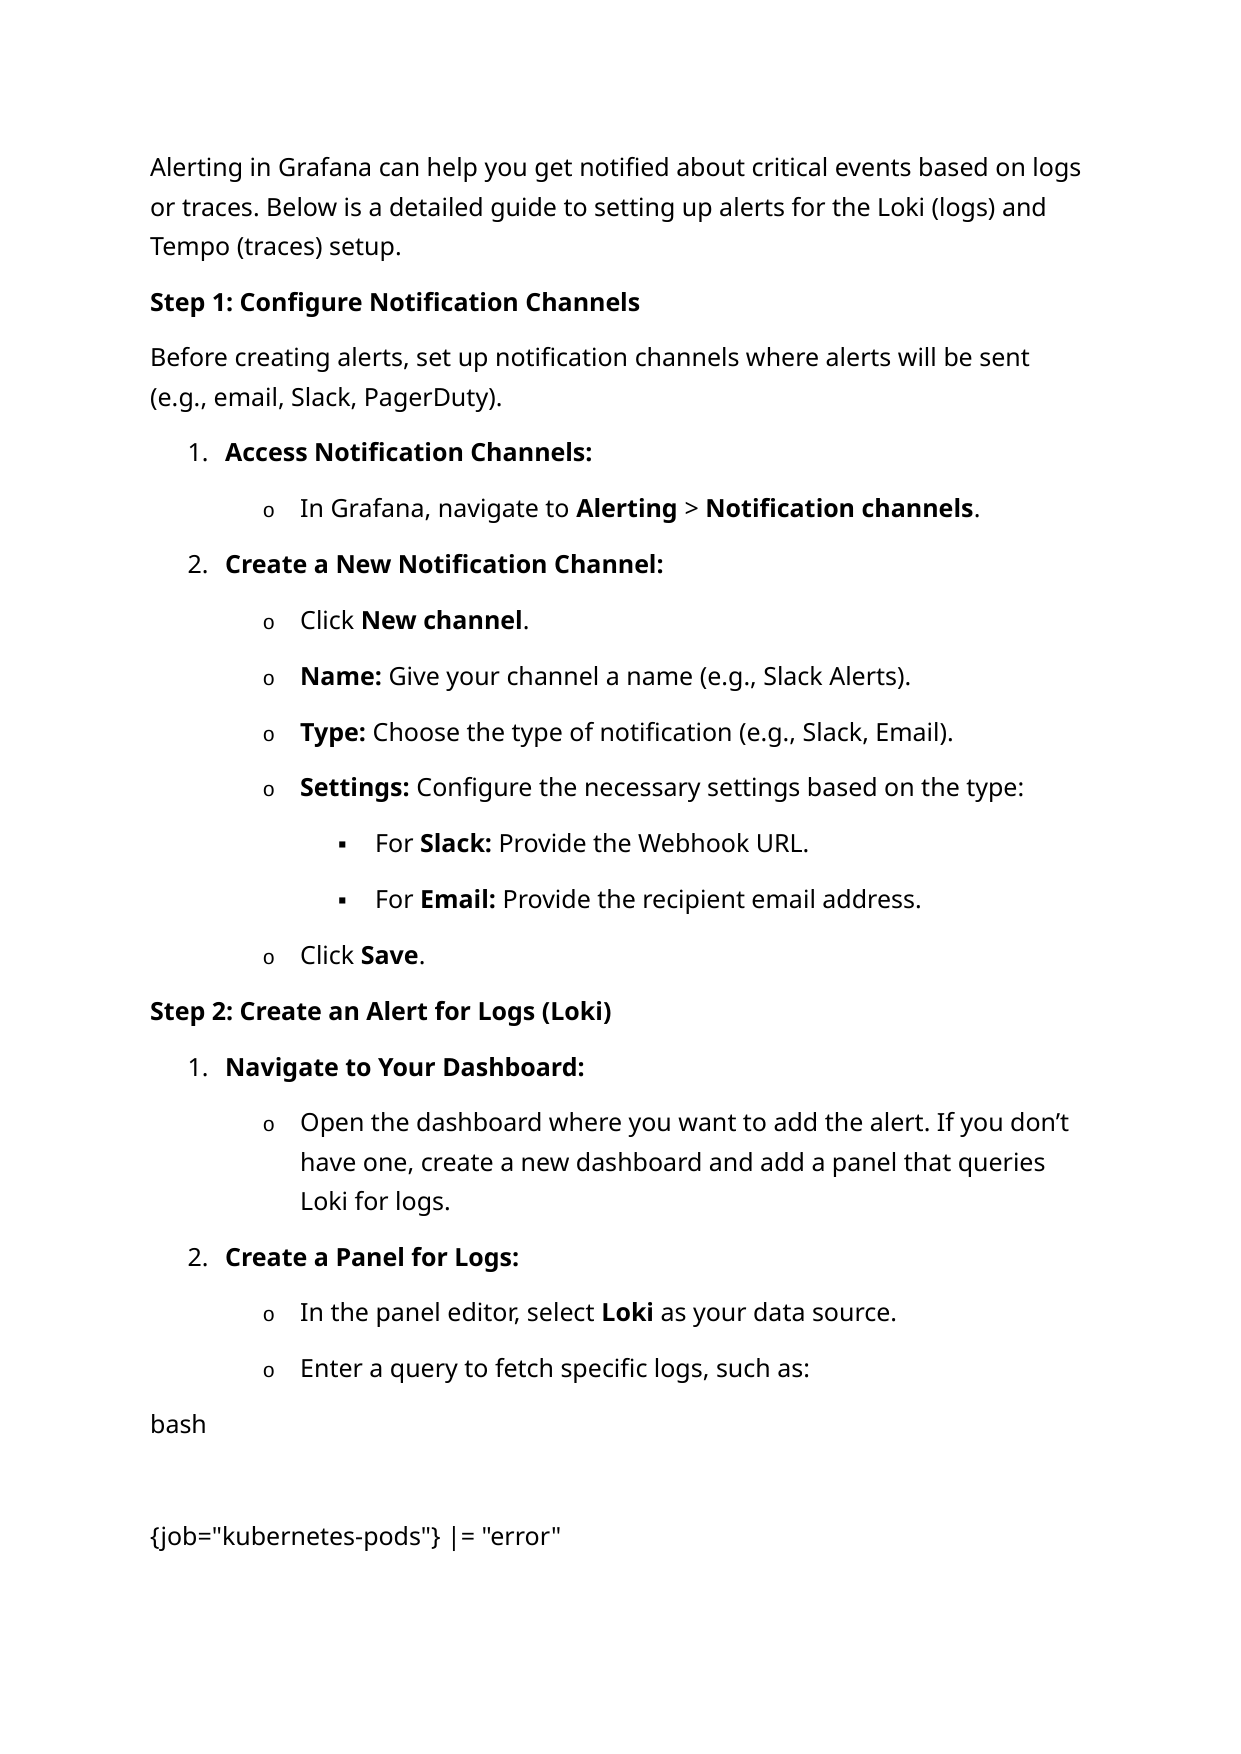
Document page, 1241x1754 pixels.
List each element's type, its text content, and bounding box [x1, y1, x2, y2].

list For Email: Provide the recipient email address. [337, 882, 1090, 916]
list Navigate to Your Dashboard: [187, 1049, 1090, 1083]
list Type: Choose the type of notification (e.g., Slack, Email). [262, 714, 1090, 748]
list Create a Panel for Logs: [187, 1239, 1090, 1273]
list Click Save. [262, 937, 1090, 972]
list Settings: Configure the necessary settings based on the type: [262, 770, 1090, 804]
list In the panel editor, select Loki as your data source. [262, 1295, 1090, 1329]
text {job="kubernetes-pods"} |= "error" [150, 1518, 1090, 1552]
text Step 2: Create an Alert for Logs (Loki) [150, 993, 1090, 1027]
list For Slack: Provide the Webhook URL. [337, 826, 1090, 860]
text Before creating alerts, set up notification channels where alerts will be sent (e.g., email, Slack, PagerDuty). [150, 340, 1090, 413]
list Open the dashboard where you want to add the alert. If you don’t have one, create a new dashboard and add a panel that queries Loki for logs. [262, 1105, 1090, 1217]
text Alerting in Grafana can help you get notified about critical events based on logs or traces. Below is a detailed guide to setting up alerts for the Loki (logs) and Tempo (traces) setup. [150, 150, 1090, 262]
list Name: Give your channel a name (e.g., Slack Alerts). [262, 658, 1090, 692]
text bash [150, 1407, 1090, 1441]
list In Grafana, navigate to Alerting > Notification channels. [262, 491, 1090, 525]
list Access Notification Channels: [187, 435, 1090, 469]
list Create a New Notification Channel: [187, 547, 1090, 581]
text Step 1: Configure Notification Channels [150, 284, 1090, 318]
list Click New channel. [262, 602, 1090, 637]
list Enter a query to fetch specific logs, such as: [262, 1351, 1090, 1385]
